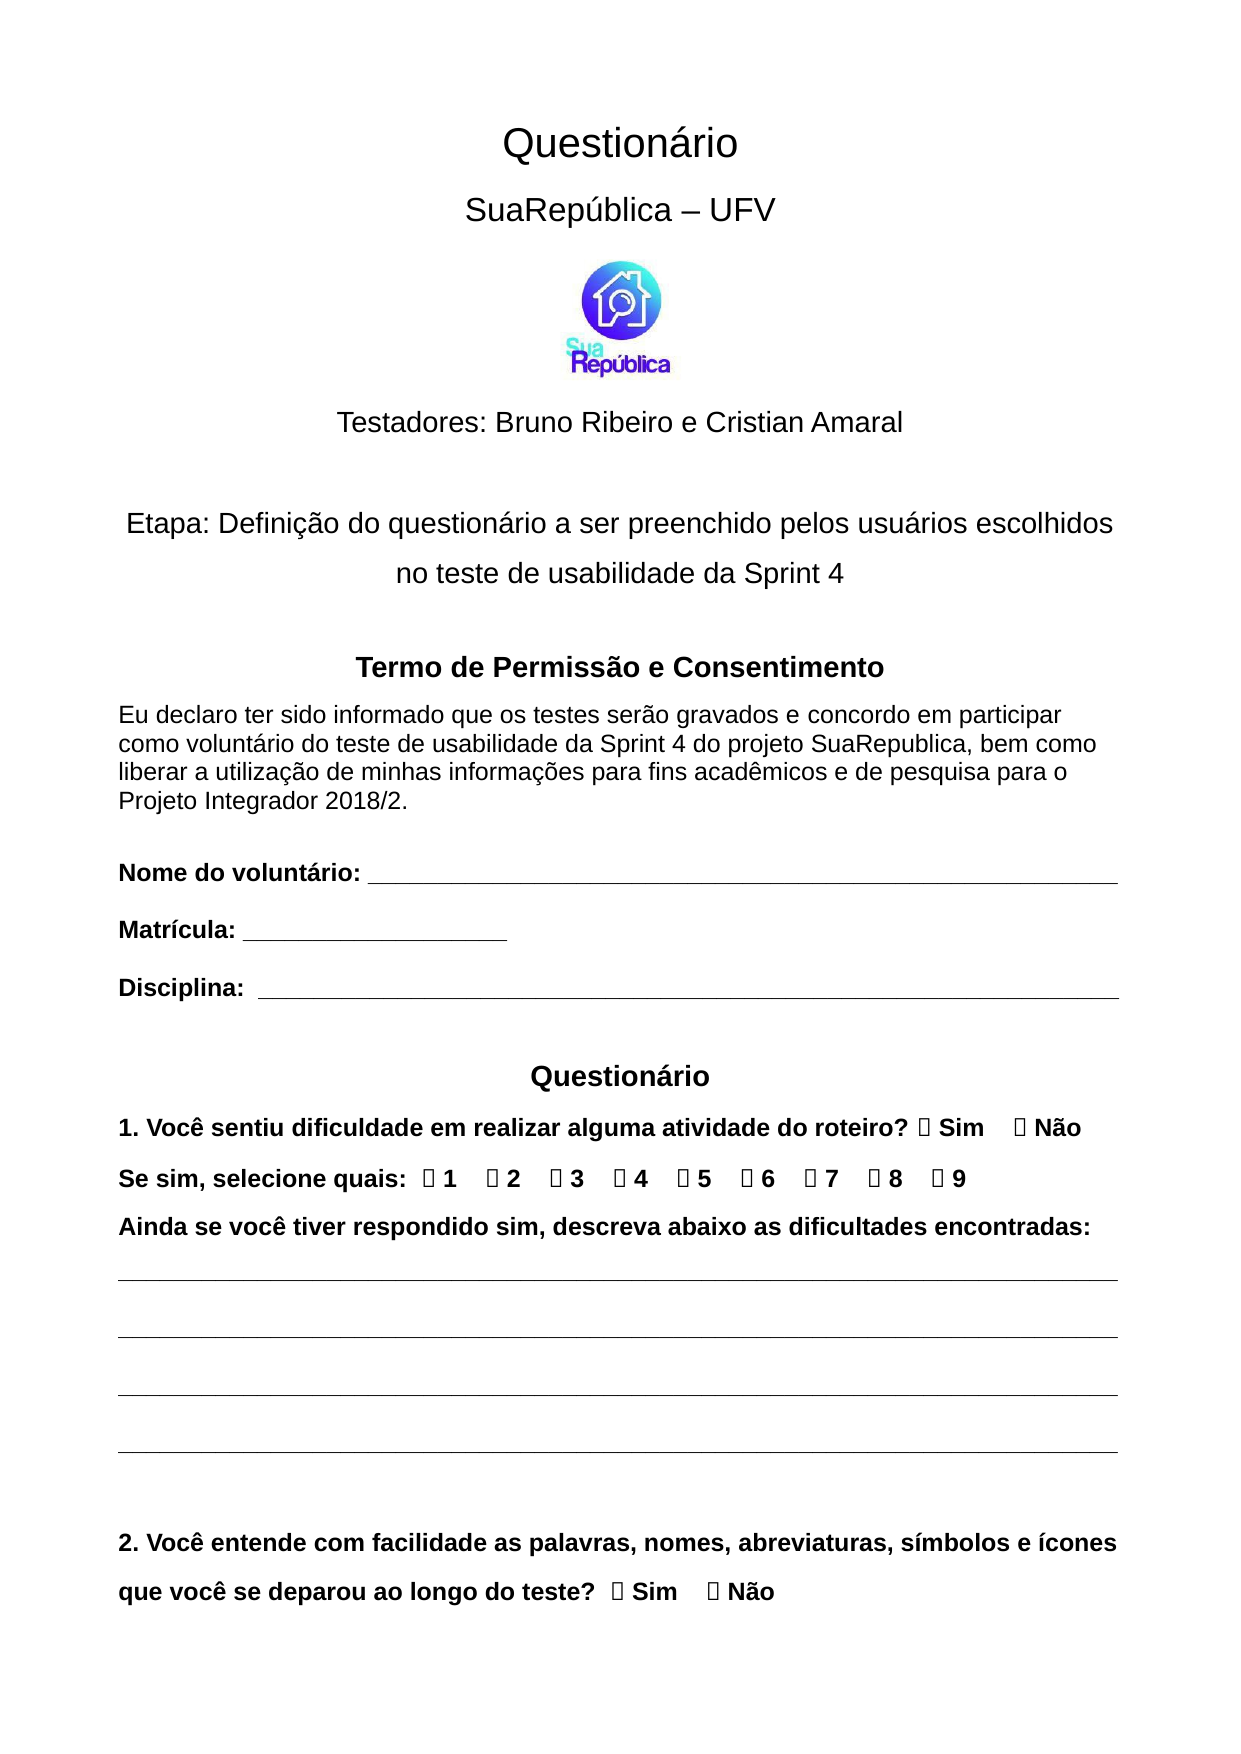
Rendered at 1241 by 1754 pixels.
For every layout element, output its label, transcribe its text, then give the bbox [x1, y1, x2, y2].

text SuaRepública – UFV [118, 190, 1122, 228]
text Questionário [118, 1059, 1122, 1093]
text Disciplina: ______________________________________________________________ [118, 973, 1122, 1002]
text Se sim, selecione quais:  1  2  3  4  5  6  7  8  9 [118, 1161, 1122, 1195]
text Testadores: Bruno Ribeiro e Cristian Amaral [118, 405, 1122, 439]
text ________________________________________________________________________________________________________________________________________________________________________________________________________________________________________________________________________________________________ [118, 1255, 1122, 1456]
text Termo de Permissão e Consentimento [118, 649, 1122, 683]
text Ainda se você tiver respondido sim, descreva abaixo as dificultades encontradas: [118, 1212, 1122, 1240]
picture [548, 247, 692, 391]
text Nome do voluntário: ______________________________________________________ [118, 858, 1122, 887]
text Eu declaro ter sido informado que os testes serão gravados e concordo em participar como voluntário do teste de usabilidade da Sprint 4 do projeto SuaRepublica, bem como liberar a utilização de minhas informações para fins acadêmicos e de pesquisa para o Projeto Integrador 2018/2. [118, 700, 1122, 815]
text 2. Você entende com facilidade as palavras, nomes, abreviaturas, símbolos e ícones que você se deparou ao longo do teste?  Sim  Não [118, 1528, 1122, 1608]
text Etapa: Definição do questionário a ser preenchido pelos usuários escolhidos no teste de usabilidade da Sprint 4 [118, 506, 1122, 590]
text Questionário [118, 118, 1122, 166]
text Matrícula: ___________________ [118, 916, 1122, 944]
text 1. Você sentiu dificuldade em realizar alguma atividade do roteiro?  Sim  Não [118, 1109, 1122, 1144]
